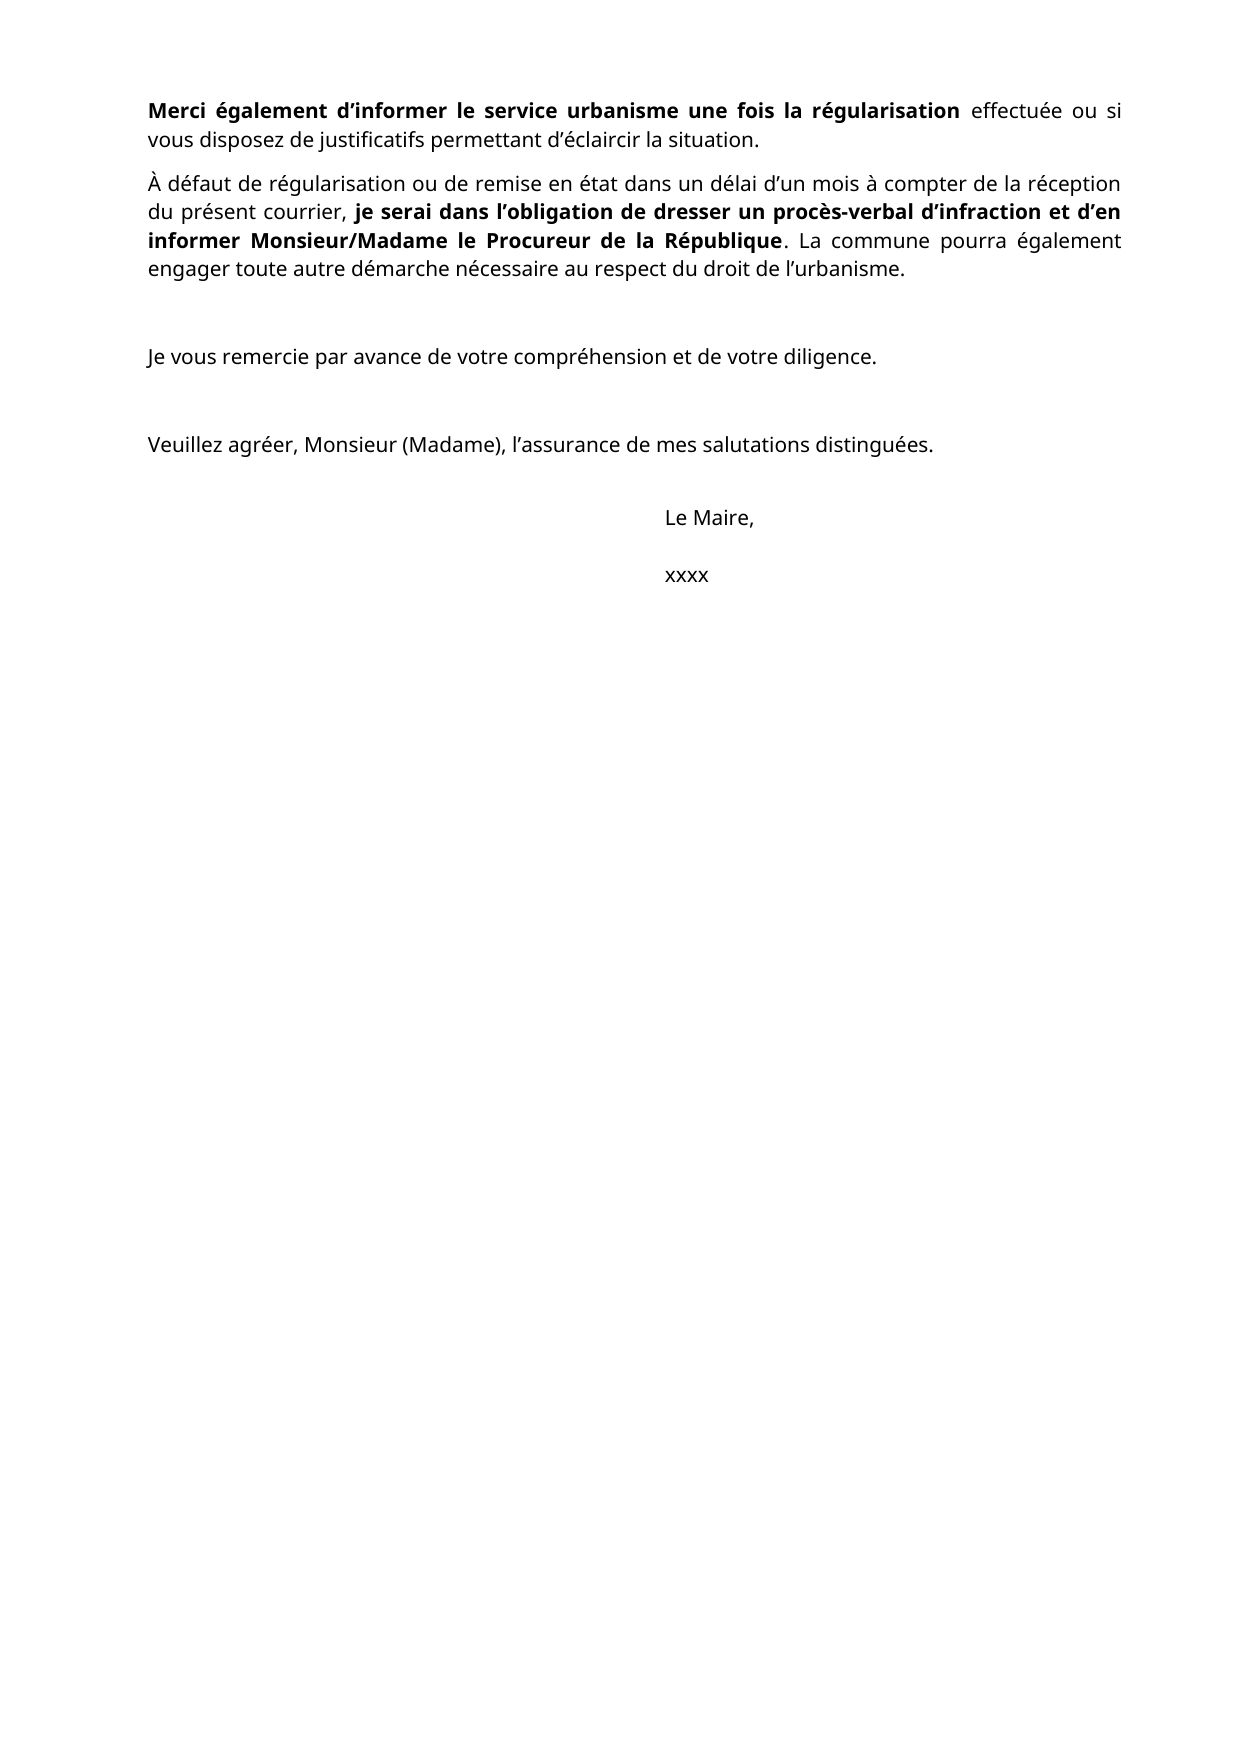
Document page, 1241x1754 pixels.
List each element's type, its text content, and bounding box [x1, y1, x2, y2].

text À défaut de régularisation ou de remise en état dans un délai d’un mois à compter de la réception du présent courrier, je serai dans l’obligation de dresser un procès-verbal d’infraction et d’en informer Monsieur/Madame le Procureur de la République. La commune pourra également engager toute autre démarche nécessaire au respect du droit de l’urbanisme. [148, 169, 1122, 283]
text Merci également d’informer le service urbanisme une fois la régularisation effectuée ou si vous disposez de justificatifs permettant d’éclaircir la situation. [148, 97, 1122, 153]
text Je vous remercie par avance de votre compréhension et de votre diligence. [148, 342, 1122, 371]
text Veuillez agréer, Monsieur (Madame), l’assurance de mes salutations distinguées. [148, 431, 1122, 459]
text xxxx [664, 560, 1122, 588]
text Le Maire, [664, 503, 1122, 532]
